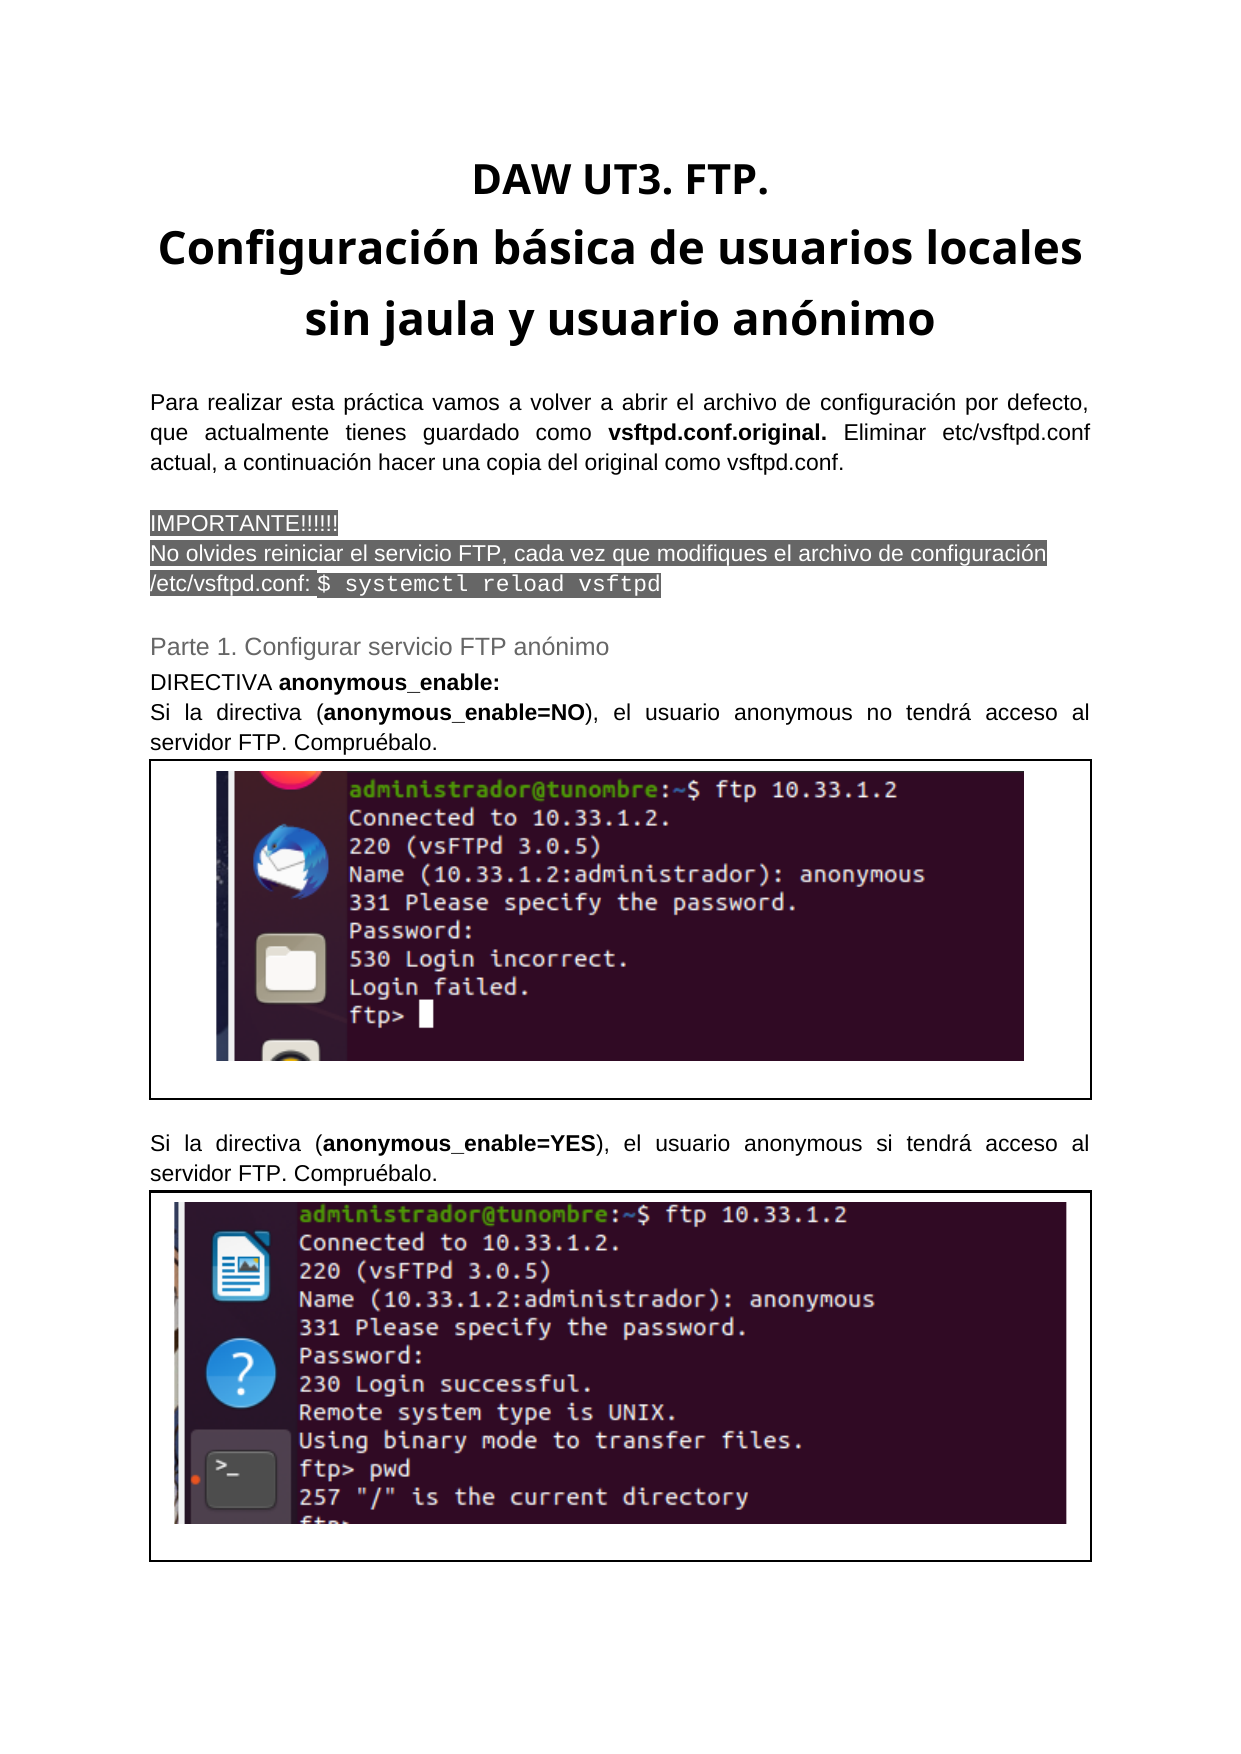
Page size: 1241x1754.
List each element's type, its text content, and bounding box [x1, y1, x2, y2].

text No olvides reiniciar el servicio FTP, cada vez que modifiques el archivo de configuración /etc/vsftpd.conf: $ systemctl reload vsftpd [150, 540, 1090, 598]
text IMPORTANTE!!!!!! [150, 509, 1090, 536]
picture [174, 1202, 1067, 1524]
table_header [151, 761, 1090, 1098]
text Si la directiva (anonymous_enable=YES), el usuario anonymous si tendrá acceso al servidor FTP. Compruébalo. [150, 1130, 1090, 1187]
table_header [151, 1193, 1090, 1560]
text DIRECTIVA anonymous_enable: [150, 669, 1090, 695]
text DAW UT3. FTP. [150, 150, 1090, 207]
text Si la directiva (anonymous_enable=NO), el usuario anonymous no tendrá acceso al servidor FTP. Compruébalo. [150, 699, 1090, 756]
text Para realizar esta práctica vamos a volver a abrir el archivo de configuración por defecto, que actualmente tienes guardado como vsftpd.conf.original. Eliminar etc/vsftpd.conf actual, a continuación hacer una copia del original como vsftpd.conf. [150, 389, 1090, 476]
picture [216, 771, 1024, 1061]
subtitle Parte 1. Configurar servicio FTP anónimo [150, 632, 1090, 660]
text Configuración básica de usuarios locales sin jaula y usuario anónimo [150, 215, 1090, 349]
